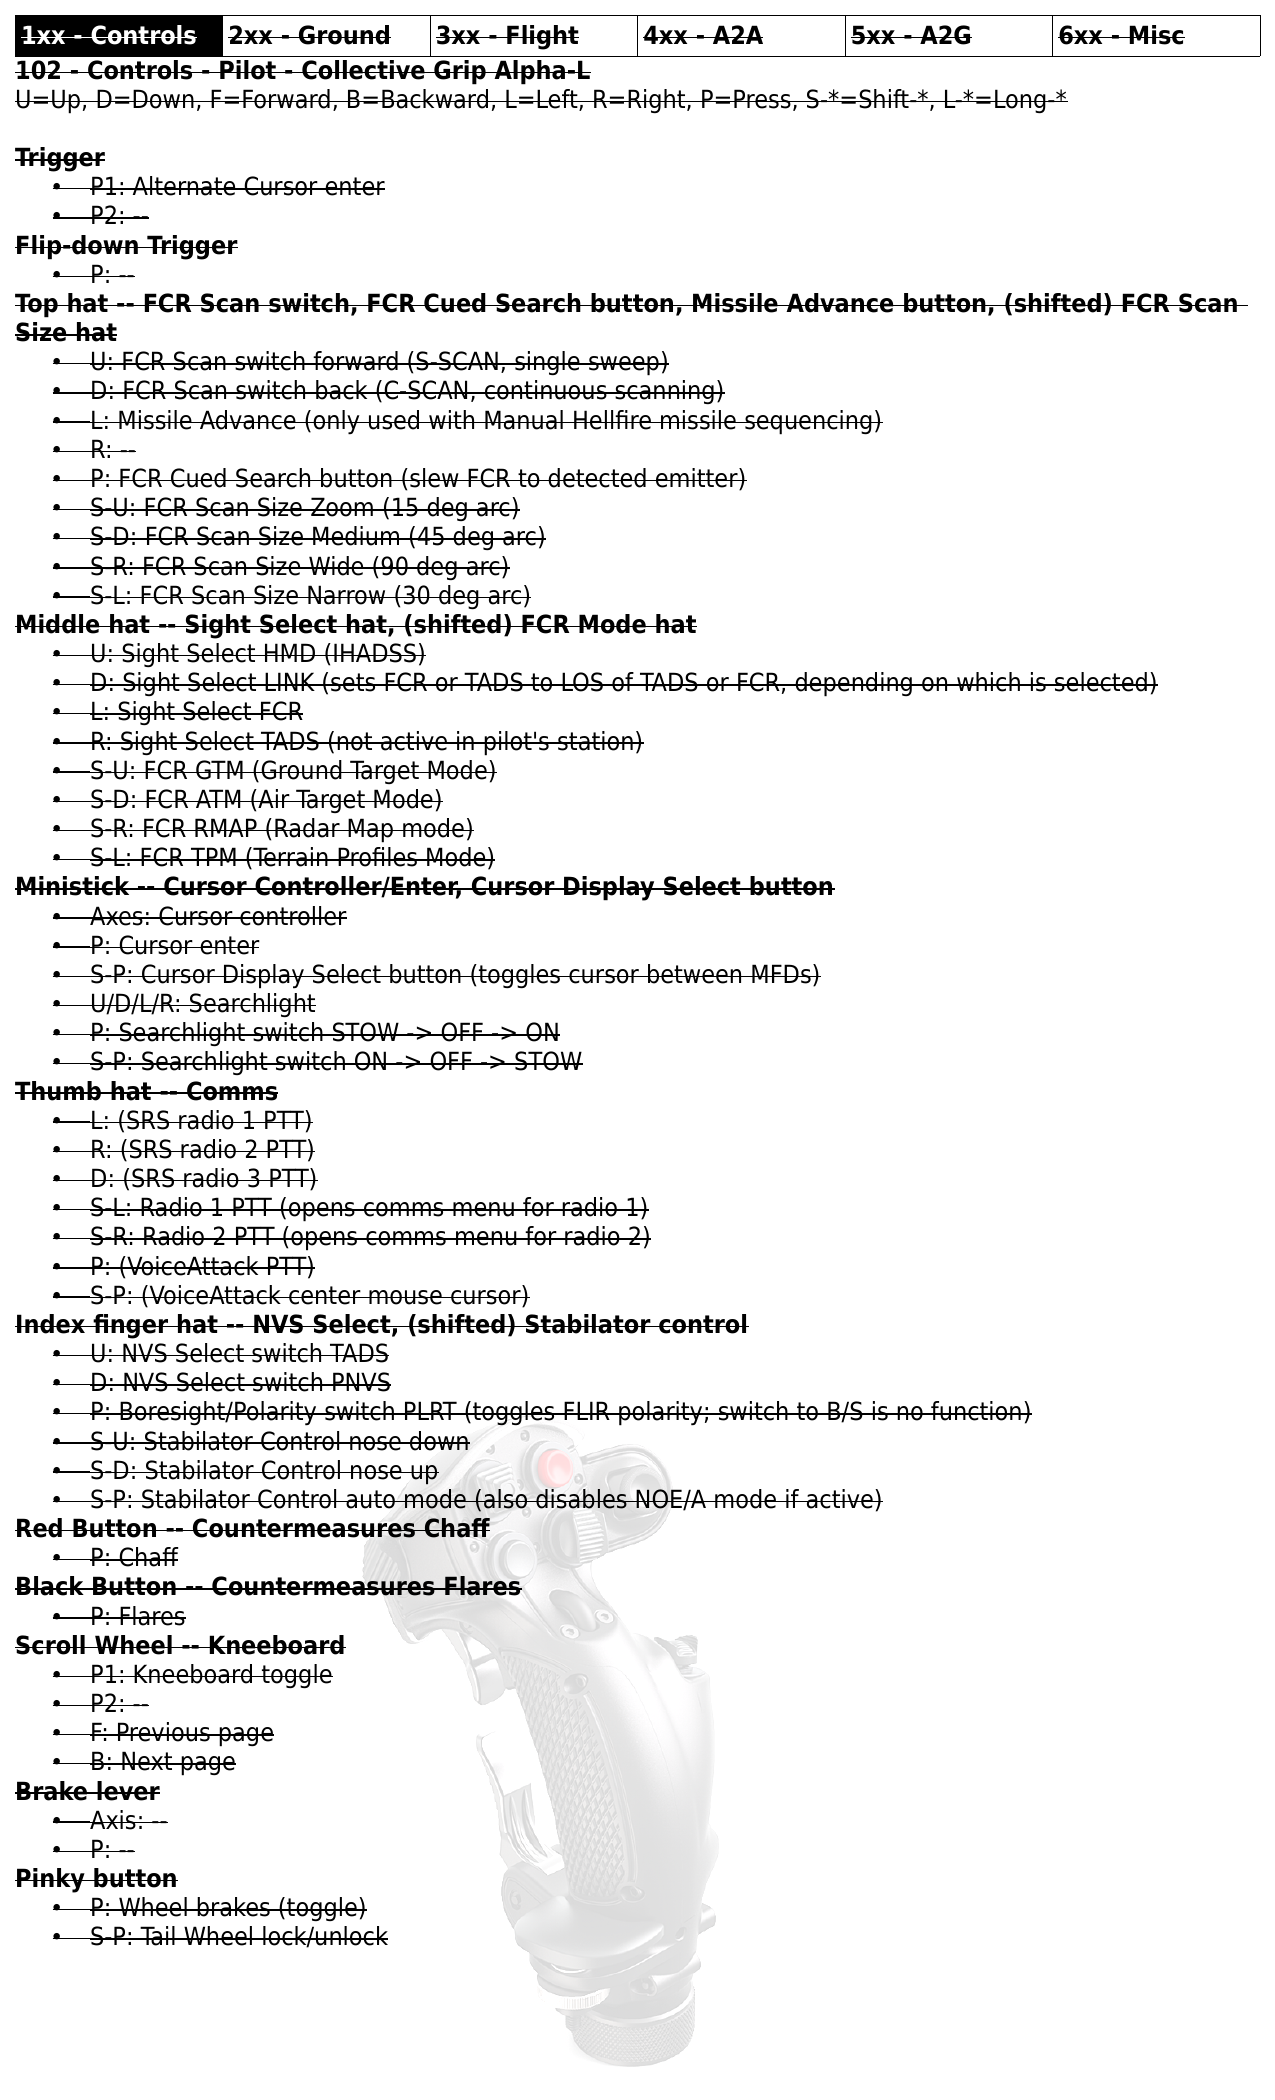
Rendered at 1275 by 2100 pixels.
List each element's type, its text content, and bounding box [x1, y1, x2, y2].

list S-D: FCR ATM (Air Target Mode) [52, 785, 1260, 814]
text Scroll Wheel -- Kneeboard [1045, 1631, 1260, 1660]
list P1: Kneeboard toggle [52, 1660, 230, 1676]
table_header 1xx - Controls [16, 16, 222, 56]
list S-U: FCR GTM (Ground Target Mode) [52, 756, 1260, 785]
list P: -- [52, 1835, 230, 1864]
list R: -- [52, 435, 1260, 464]
text Ministick -- Cursor Controller/Enter, Cursor Display Select button [15, 872, 1260, 902]
text Index finger hat -- NVS Select, (shifted) Stabilator control [15, 1327, 230, 1339]
list P: (VoiceAttack PTT) [52, 1252, 1260, 1281]
list S-P: Tail Wheel lock/unlock [1045, 1922, 1260, 1952]
list D: Sight Select LINK (sets FCR or TADS to LOS of TADS or FCR, depending on which is selected) [52, 668, 1260, 697]
list [1045, 1835, 1260, 1864]
list P: Searchlight switch STOW -> OFF -> ON [52, 1018, 1260, 1047]
list L: Missile Advance (only used with Manual Hellfire missile sequencing) [52, 406, 1260, 435]
list U: NVS Select switch TADS [52, 1356, 230, 1368]
text Brake lever [15, 1777, 230, 1806]
text Flip-down Trigger [15, 231, 1260, 260]
list L: Sight Select FCR [52, 697, 1260, 727]
text Black Button -- Countermeasures Flares [15, 1572, 230, 1588]
list S-P: Searchlight switch ON -> OFF -> STOW [52, 1047, 1260, 1077]
list Axes: Cursor controller [52, 902, 1260, 931]
list S-D: Stabilator Control nose up [52, 1472, 230, 1485]
text Top hat -- FCR Scan switch, FCR Cued Search button, Missile Advance button, (shifted) FCR Scan Size hat [15, 289, 1260, 347]
list S-R: FCR RMAP (Radar Map mode) [52, 814, 1260, 843]
list P2: -- [52, 1689, 230, 1718]
list B: Next page [1045, 1747, 1260, 1777]
list P1: Kneeboard toggle [1045, 1660, 1260, 1689]
text Red Button -- Countermeasures Chaff [1045, 1514, 1260, 1543]
list P1: Kneeboard toggle [52, 1677, 230, 1689]
list P: Wheel brakes (toggle) [1045, 1893, 1260, 1922]
list P: Wheel brakes (toggle) [52, 1910, 230, 1922]
text Thumb hat -- Comms [15, 1077, 1260, 1106]
table_header 3xx - Flight [431, 16, 637, 56]
list P: Wheel brakes (toggle) [52, 1893, 230, 1909]
list S-D: Stabilator Control nose up [52, 1456, 230, 1472]
list [1045, 1602, 1260, 1631]
list R: Sight Select TADS (not active in pilot's station) [52, 727, 1260, 756]
list S-U: Stabilator Control nose down [1045, 1427, 1260, 1456]
text [1045, 1777, 1260, 1806]
text Scroll Wheel -- Kneeboard [15, 1648, 230, 1660]
list U: Sight Select HMD (IHADSS) [52, 639, 1260, 668]
text [1045, 1864, 1260, 1893]
list U: FCR Scan switch forward (S-SCAN, single sweep) [52, 347, 1260, 377]
list [1045, 1689, 1260, 1718]
list F: Previous page [52, 1718, 230, 1734]
text Trigger [15, 143, 1260, 172]
list S-R: FCR Scan Size Wide (90 deg arc) [52, 552, 1260, 581]
list S-P: Stabilator Control auto mode (also disables NOE/A mode if active) [52, 1485, 230, 1501]
text Black Button -- Countermeasures Flares [1045, 1572, 1260, 1602]
text Pinky button [15, 1864, 230, 1893]
list P: Boresight/Polarity switch PLRT (toggles FLIR polarity; switch to B/S is no function) [52, 1397, 230, 1413]
text Scroll Wheel -- Kneeboard [15, 1631, 230, 1647]
list P1: Alternate Cursor enter [52, 172, 1260, 202]
list F: Previous page [1045, 1718, 1260, 1747]
list P2: -- [52, 202, 1260, 231]
list S-U: Stabilator Control nose down [52, 1443, 230, 1456]
list L: (SRS radio 1 PTT) [52, 1106, 1260, 1135]
list D: FCR Scan switch back (C-SCAN, continuous scanning) [52, 377, 1260, 406]
list S-U: FCR Scan Size Zoom (15 deg arc) [52, 493, 1260, 522]
list S-R: Radio 2 PTT (opens comms menu for radio 2) [52, 1222, 1260, 1252]
table_header 5xx - A2G [846, 16, 1052, 56]
table_header 6xx - Misc [1053, 16, 1260, 56]
list S-L: FCR Scan Size Narrow (30 deg arc) [52, 581, 1260, 610]
list S-U: Stabilator Control nose down [52, 1427, 230, 1442]
list P: FCR Cued Search button (slew FCR to detected emitter) [52, 464, 1260, 493]
text Black Button -- Countermeasures Flares [15, 1590, 230, 1602]
list S-P: Cursor Display Select button (toggles cursor between MFDs) [52, 960, 1260, 989]
list S-D: FCR Scan Size Medium (45 deg arc) [52, 522, 1260, 552]
list S-P: Stabilator Control auto mode (also disables NOE/A mode if active) [52, 1502, 230, 1514]
text U=Up, D=Down, F=Forward, B=Backward, L=Left, R=Right, P=Press, S-*=Shift-*, L-*=Long-* [15, 85, 1260, 114]
list U: NVS Select switch TADS [52, 1339, 230, 1355]
text Middle hat -- Sight Select hat, (shifted) FCR Mode hat [15, 610, 1260, 639]
table_header 4xx - A2A [638, 16, 845, 56]
text Index finger hat -- NVS Select, (shifted) Stabilator control [15, 1310, 230, 1326]
list U: NVS Select switch TADS [1045, 1339, 1260, 1368]
list R: (SRS radio 2 PTT) [52, 1135, 1260, 1164]
list P: -- [52, 260, 1260, 289]
list S-P: (VoiceAttack center mouse cursor) [52, 1281, 1260, 1310]
text 102 - Controls - Pilot - Collective Grip Alpha-L [15, 57, 1260, 85]
list P: Chaff [52, 1543, 230, 1572]
list D: NVS Select switch PNVS [1045, 1368, 1260, 1397]
text Index finger hat -- NVS Select, (shifted) Stabilator control [1045, 1310, 1260, 1339]
list S-L: Radio 1 PTT (opens comms menu for radio 1) [52, 1193, 1260, 1222]
list D: NVS Select switch PNVS [52, 1368, 230, 1384]
list P: Boresight/Polarity switch PLRT (toggles FLIR polarity; switch to B/S is no function) [52, 1414, 230, 1427]
list S-P: Tail Wheel lock/unlock [52, 1922, 230, 1938]
list S-D: Stabilator Control nose up [1045, 1456, 1260, 1485]
list [1045, 1806, 1260, 1835]
list B: Next page [52, 1764, 230, 1777]
list Axis: -- [52, 1806, 230, 1835]
list D: (SRS radio 3 PTT) [52, 1164, 1260, 1193]
list D: NVS Select switch PNVS [52, 1385, 230, 1397]
list U/D/L/R: Searchlight [52, 989, 1260, 1018]
list S-L: FCR TPM (Terrain Profiles Mode) [52, 843, 1260, 872]
list P: Boresight/Polarity switch PLRT (toggles FLIR polarity; switch to B/S is no function) [1045, 1397, 1260, 1427]
list P: Cursor enter [52, 931, 1260, 960]
table_header 2xx - Ground [223, 16, 430, 56]
list B: Next page [52, 1747, 230, 1763]
list P: Flares [52, 1602, 230, 1631]
list S-P: Tail Wheel lock/unlock [52, 1939, 230, 1952]
text Red Button -- Countermeasures Chaff [15, 1514, 230, 1530]
text Red Button -- Countermeasures Chaff [15, 1531, 230, 1543]
list F: Previous page [52, 1735, 230, 1747]
list S-P: Stabilator Control auto mode (also disables NOE/A mode if active) [1045, 1485, 1260, 1514]
list [1045, 1543, 1260, 1572]
